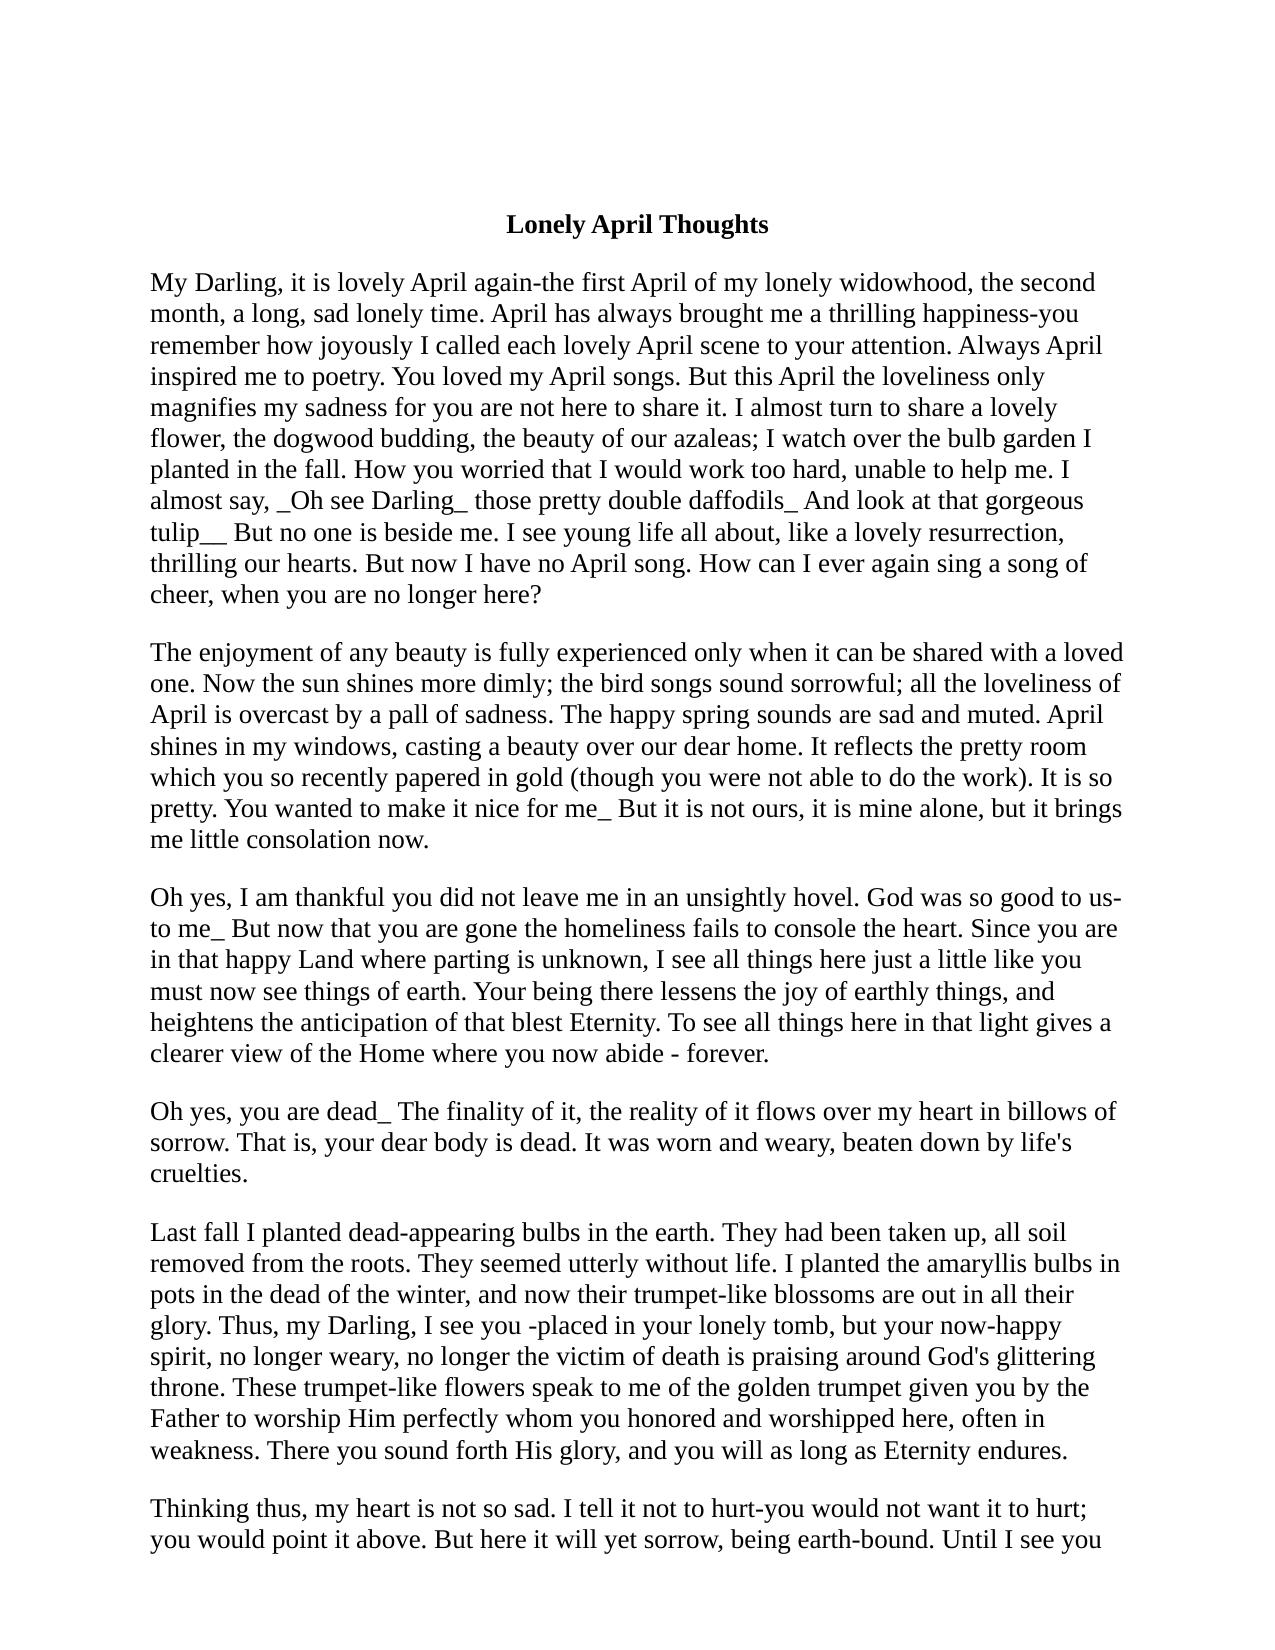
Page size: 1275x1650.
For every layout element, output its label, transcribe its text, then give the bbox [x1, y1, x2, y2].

text Oh yes, I am thankful you did not leave me in an unsightly hovel. God was so good to us-to me_ But now that you are gone the homeliness fails to console the heart. Since you are in that happy Land where parting is unknown, I see all things here just a little like you must now see things of earth. Your being there lessens the joy of earthly things, and heightens the anticipation of that blest Eternity. To see all things here in that light gives a clearer view of the Home where you now abide - forever. [150, 881, 1125, 1068]
text Last fall I planted dead-appearing bulbs in the earth. They had been taken up, all soil removed from the roots. They seemed utterly without life. I planted the amaryllis bulbs in pots in the dead of the winter, and now their trumpet-like blossoms are out in all their glory. Thus, my Darling, I see you -placed in your lonely tomb, but your now-happy spirit, no longer weary, no longer the victim of death is praising around God's glittering throne. These trumpet-like flowers speak to me of the golden trumpet given you by the Father to worship Him perfectly whom you honored and worshipped here, often in weakness. There you sound forth His glory, and you will as long as Eternity endures. [150, 1216, 1125, 1465]
text Oh yes, you are dead_ The finality of it, the reality of it flows over my heart in billows of sorrow. That is, your dear body is dead. It was worn and weary, beaten down by life's cruelties. [150, 1095, 1125, 1189]
text The enjoyment of any beauty is fully experienced only when it can be shared with a loved one. Now the sun shines more dimly; the bird songs sound sorrowful; all the loveliness of April is overcast by a pall of sadness. The happy spring sounds are sad and muted. April shines in my windows, casting a beauty over our dear home. It reflects the pretty room which you so recently papered in gold (though you were not able to do the work). It is so pretty. You wanted to make it nice for me_ But it is not ours, it is mine alone, but it brings me little consolation now. [150, 636, 1125, 854]
text My Darling, it is lovely April again-the first April of my lonely widowhood, the second month, a long, sad lonely time. April has always brought me a thrilling happiness-you remember how joyously I called each lovely April scene to your attention. Always April inspired me to poetry. You loved my April songs. But this April the loveliness only magnifies my sadness for you are not here to share it. I almost turn to share a lovely flower, the dogwood budding, the beauty of our azaleas; I watch over the bulb garden I planted in the fall. How you worried that I would work too hard, unable to help me. I almost say, _Oh see Darling_ those pretty double daffodils_ And look at that gorgeous tulip__ But no one is beside me. I see young life all about, like a lovely resurrection, thrilling our hearts. But now I have no April song. How can I ever again sing a song of cheer, when you are no longer here? [150, 266, 1125, 609]
text Lonely April Thoughts [150, 208, 1125, 239]
text Thinking thus, my heart is not so sad. I tell it not to hurt-you would not want it to hurt; you would point it above. But here it will yet sorrow, being earth-bound. Until I see you [150, 1492, 1125, 1554]
